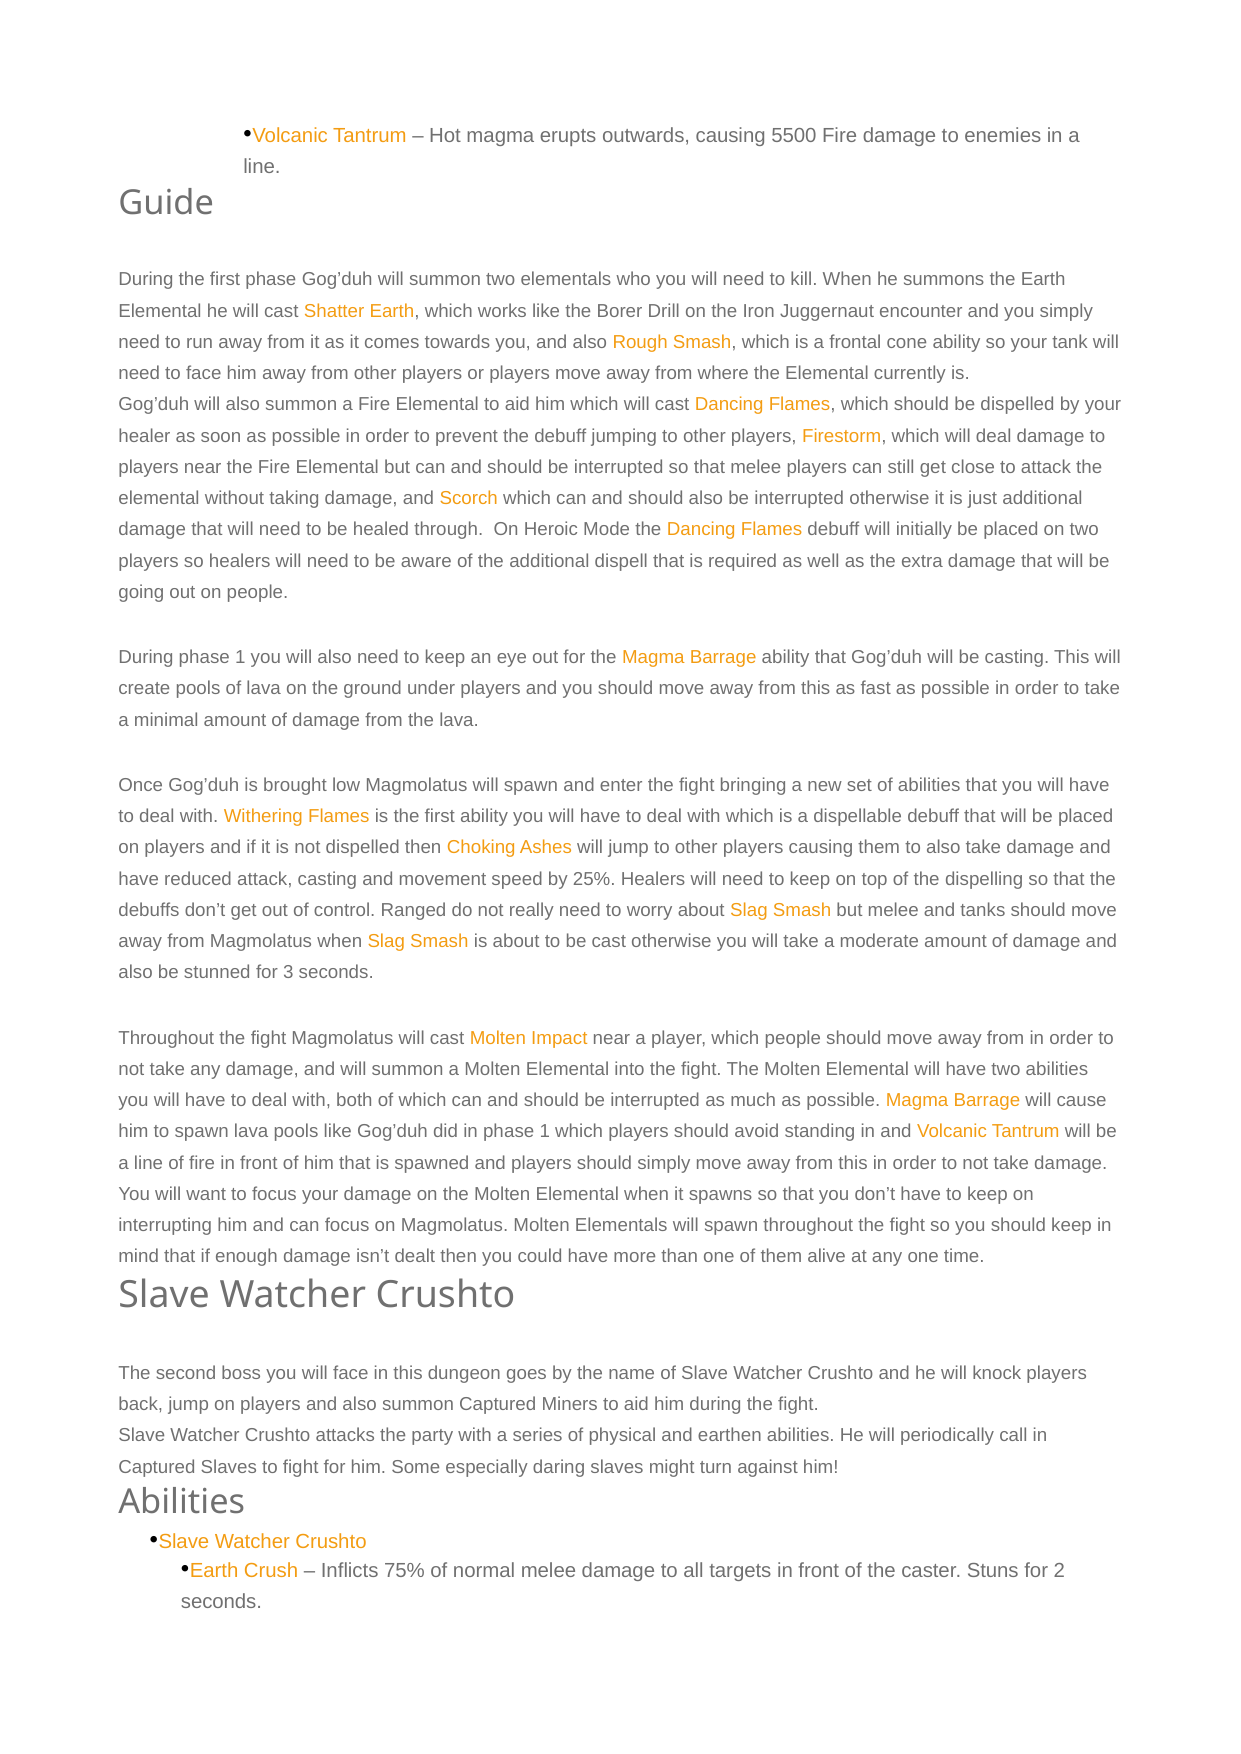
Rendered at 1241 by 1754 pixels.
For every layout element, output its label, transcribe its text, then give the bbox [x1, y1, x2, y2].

text The second boss you will face in this dungeon goes by the name of Slave Watcher Crushto and he will knock players back, jump on players and also summon Captured Miners to aid him during the fight. [118, 1352, 1122, 1414]
subtitle Abilities [118, 1477, 1122, 1524]
text Gog’duh will also summon a Fire Elemental to aid him which will cast Dancing Flames, which should be dispelled by your healer as soon as possible in order to prevent the debuff jumping to other players, Firestorm, which will deal damage to players near the Fire Elemental but can and should be interrupted so that melee players can still get close to attack the elemental without taking damage, and Scorch which can and should also be interrupted otherwise it is just additional damage that will need to be healed through. On Heroic Mode the Dancing Flames debuff will initially be placed on two players so healers will need to be aware of the additional dispell that is required as well as the extra damage that will be going out on people. [118, 383, 1122, 602]
subtitle Slave Watcher Crushto [118, 1267, 1122, 1318]
list Volcanic Tantrum – Hot magma erupts outwards, causing 5500 Fire damage to enemies in a line. [118, 118, 1122, 177]
text Once Gog’duh is brought low Magmolatus will spawn and enter the fight bringing a new set of abilities that you will have to deal with. Withering Flames is the first ability you will have to deal with which is a dispellable debuff that will be placed on players and if it is not dispelled then Choking Ashes will jump to other players causing them to also take damage and have reduced attack, casting and movement speed by 25%. Healers will need to keep on top of the dispelling so that the debuffs don’t get out of control. Ranged do not really need to worry about Slag Smash but melee and tanks should move away from Magmolatus when Slag Smash is about to be cast otherwise you will take a moderate amount of damage and also be stunned for 3 seconds. [118, 764, 1122, 983]
text Throughout the fight Magmolatus will cast Molten Impact near a player, which people should move away from in order to not take any damage, and will summon a Molten Elemental into the fight. The Molten Elemental will have two abilities you will have to deal with, both of which can and should be interrupted as much as possible. Magma Barrage will cause him to spawn lava pools like Gog’duh did in phase 1 which players should avoid standing in and Volcanic Tantrum will be a line of fire in front of him that is spawned and players should simply move away from this in order to not take damage. [118, 1017, 1122, 1173]
subtitle Guide [118, 177, 1122, 224]
text Slave Watcher Crushto attacks the party with a series of physical and earthen abilities. He will periodically call in Captured Slaves to fight for him. Some especially daring slaves might turn against him! [118, 1414, 1122, 1477]
text You will want to focus your damage on the Molten Elemental when it spawns so that you don’t have to keep on interrupting him and can focus on Magmolatus. Molten Elementals will spawn throughout the fight so you should keep in mind that if enough damage isn’t dealt then you could have more than one of them alive at any one time. [118, 1173, 1122, 1267]
text During phase 1 you will also need to keep an eye out for the Magma Barrage ability that Gog’duh will be casting. This will create pools of lava on the ground under players and you should move away from this as fast as possible in order to take a minimal amount of damage from the lava. [118, 636, 1122, 730]
list Earth Crush – Inflicts 75% of normal melee damage to all targets in front of the caster. Stuns for 2 seconds. [118, 1553, 1122, 1613]
list Slave Watcher Crushto [118, 1524, 1122, 1553]
text During the first phase Gog’duh will summon two elementals who you will need to kill. When he summons the Earth Elemental he will cast Shatter Earth, which works like the Borer Drill on the Iron Juggernaut encounter and you simply need to run away from it as it comes towards you, and also Rough Smash, which is a frontal cone ability so your tank will need to face him away from other players or players move away from where the Elemental currently is. [118, 258, 1122, 383]
